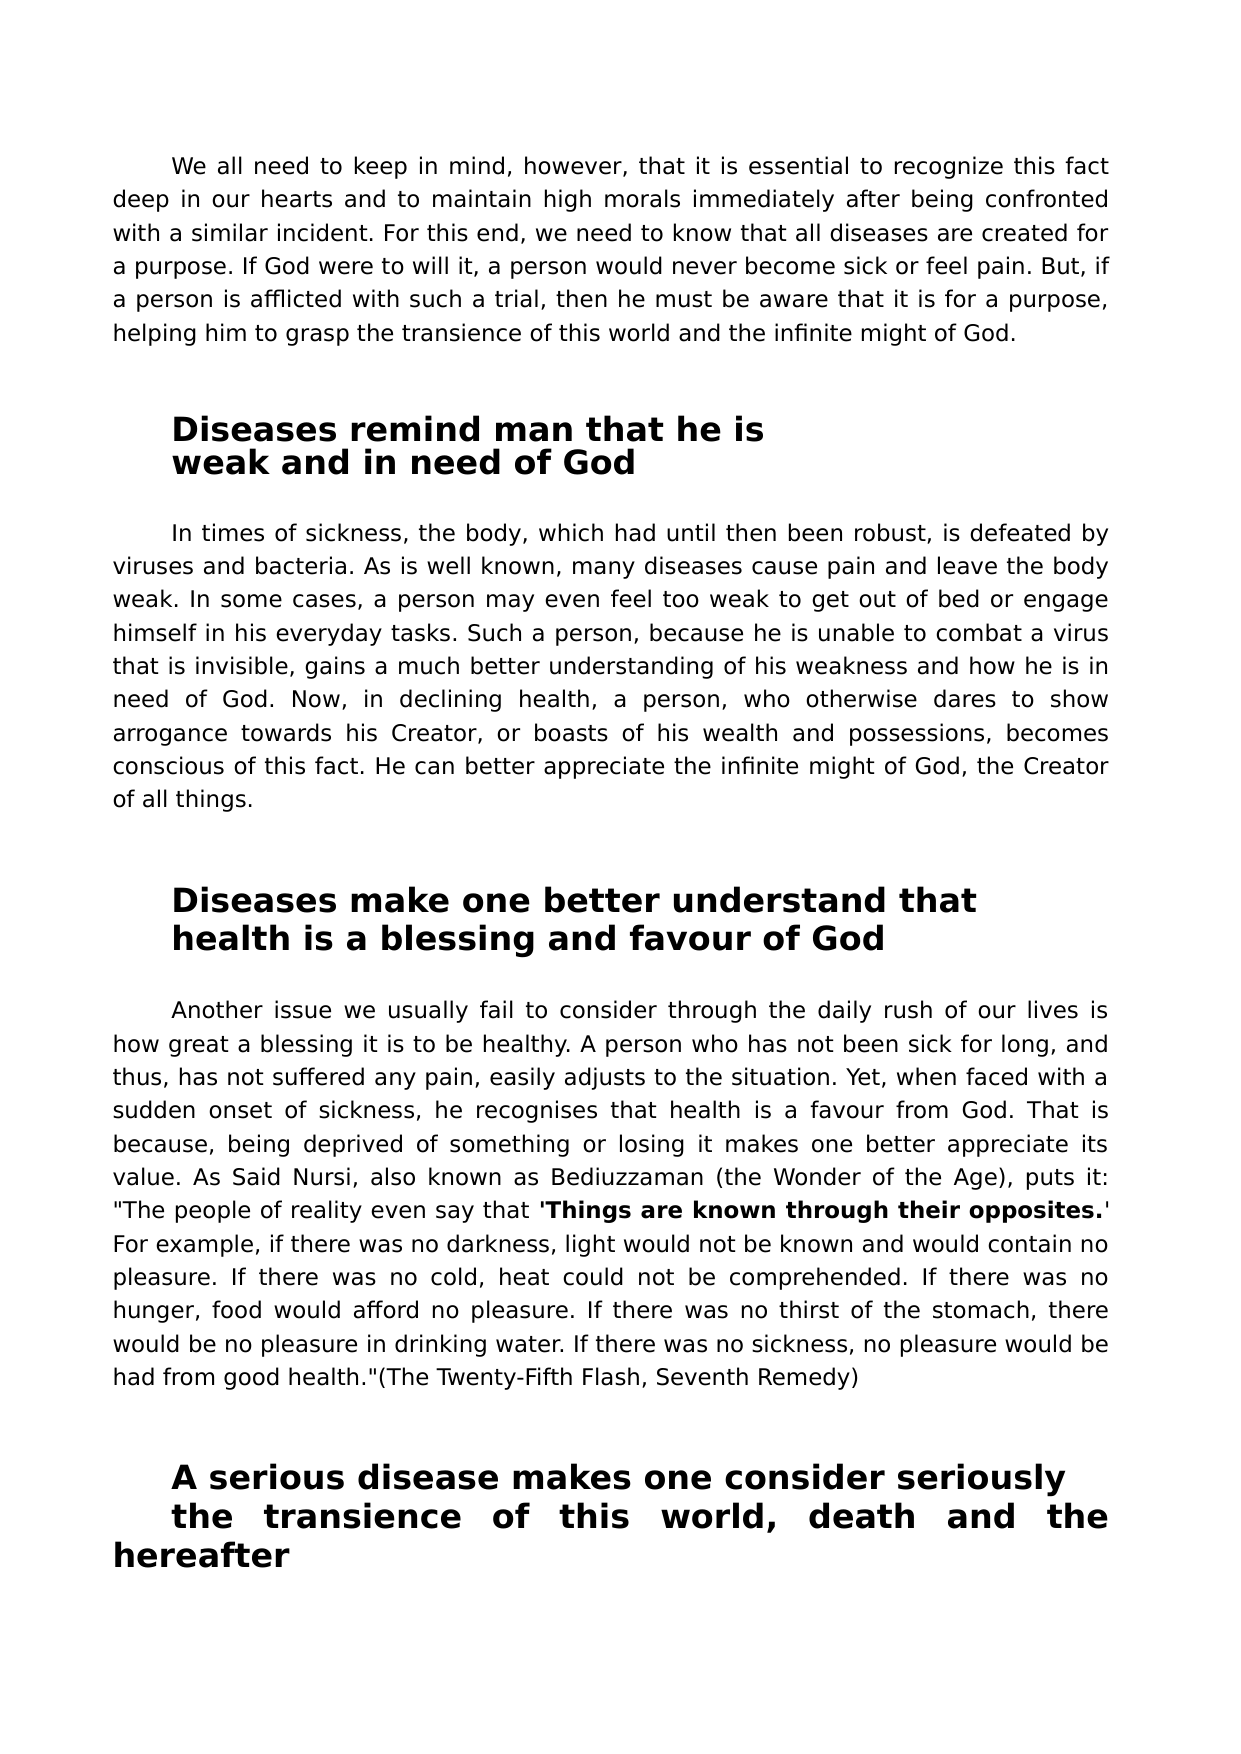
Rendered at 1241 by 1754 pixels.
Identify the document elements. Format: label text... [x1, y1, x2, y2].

text Another issue we usually fail to consider through the daily rush of our lives is how great a blessing it is to be healthy. A person who has not been sick for long, and thus, has not suffered any pain, easily adjusts to the situation. Yet, when faced with a sudden onset of sickness, he recognises that health is a favour from God. That is because, being deprived of something or losing it makes one better appreciate its value. As Said Nursi, also known as Bediuzzaman (the Wonder of the Age), puts it: "The people of reality even say that 'Things are known through their opposites.' For example, if there was no darkness, light would not be known and would contain no pleasure. If there was no cold, heat could not be comprehended. If there was no hunger, food would afford no pleasure. If there was no thirst of the stomach, there would be no pleasure in drinking water. If there was no sickness, no pleasure would be had from good health."(The Twenty-Fifth Flash, Seventh Remedy) [112, 992, 1110, 1392]
text In times of sickness, the body, which had until then been robust, is defeated by viruses and bacteria. As is well known, many diseases cause pain and leave the body weak. In some cases, a person may even feel too weak to get out of bed or engage himself in his everyday tasks. Such a person, because he is unable to combat a virus that is invisible, gains a much better understanding of his weakness and how he is in need of God. Now, in declining health, a person, who otherwise dares to show arrogance towards his Creator, or boasts of his wealth and possessions, becomes conscious of this fact. He can better appreciate the infinite might of God, the Creator of all things. [112, 514, 1110, 814]
text We all need to keep in mind, however, that it is essential to recognize this fact deep in our hearts and to maintain high morals immediately after being confronted with a similar incident. For this end, we need to know that all diseases are created for a purpose. If God were to will it, a person would never become sick or feel pain. But, if a person is afflicted with such a trial, then he must be aware that it is for a purpose, helping him to grasp the transience of this world and the infinite might of God. [112, 148, 1110, 348]
text Diseases remind man that he is [112, 414, 1110, 448]
text health is a blessing and favour of God [112, 920, 1110, 959]
text A serious disease makes one consider seriously [112, 1459, 1110, 1498]
text Diseases make one better understand that [112, 881, 1110, 920]
text the transience of this world, death and the hereafter [112, 1498, 1110, 1575]
text weak and in need of God [112, 448, 1110, 481]
